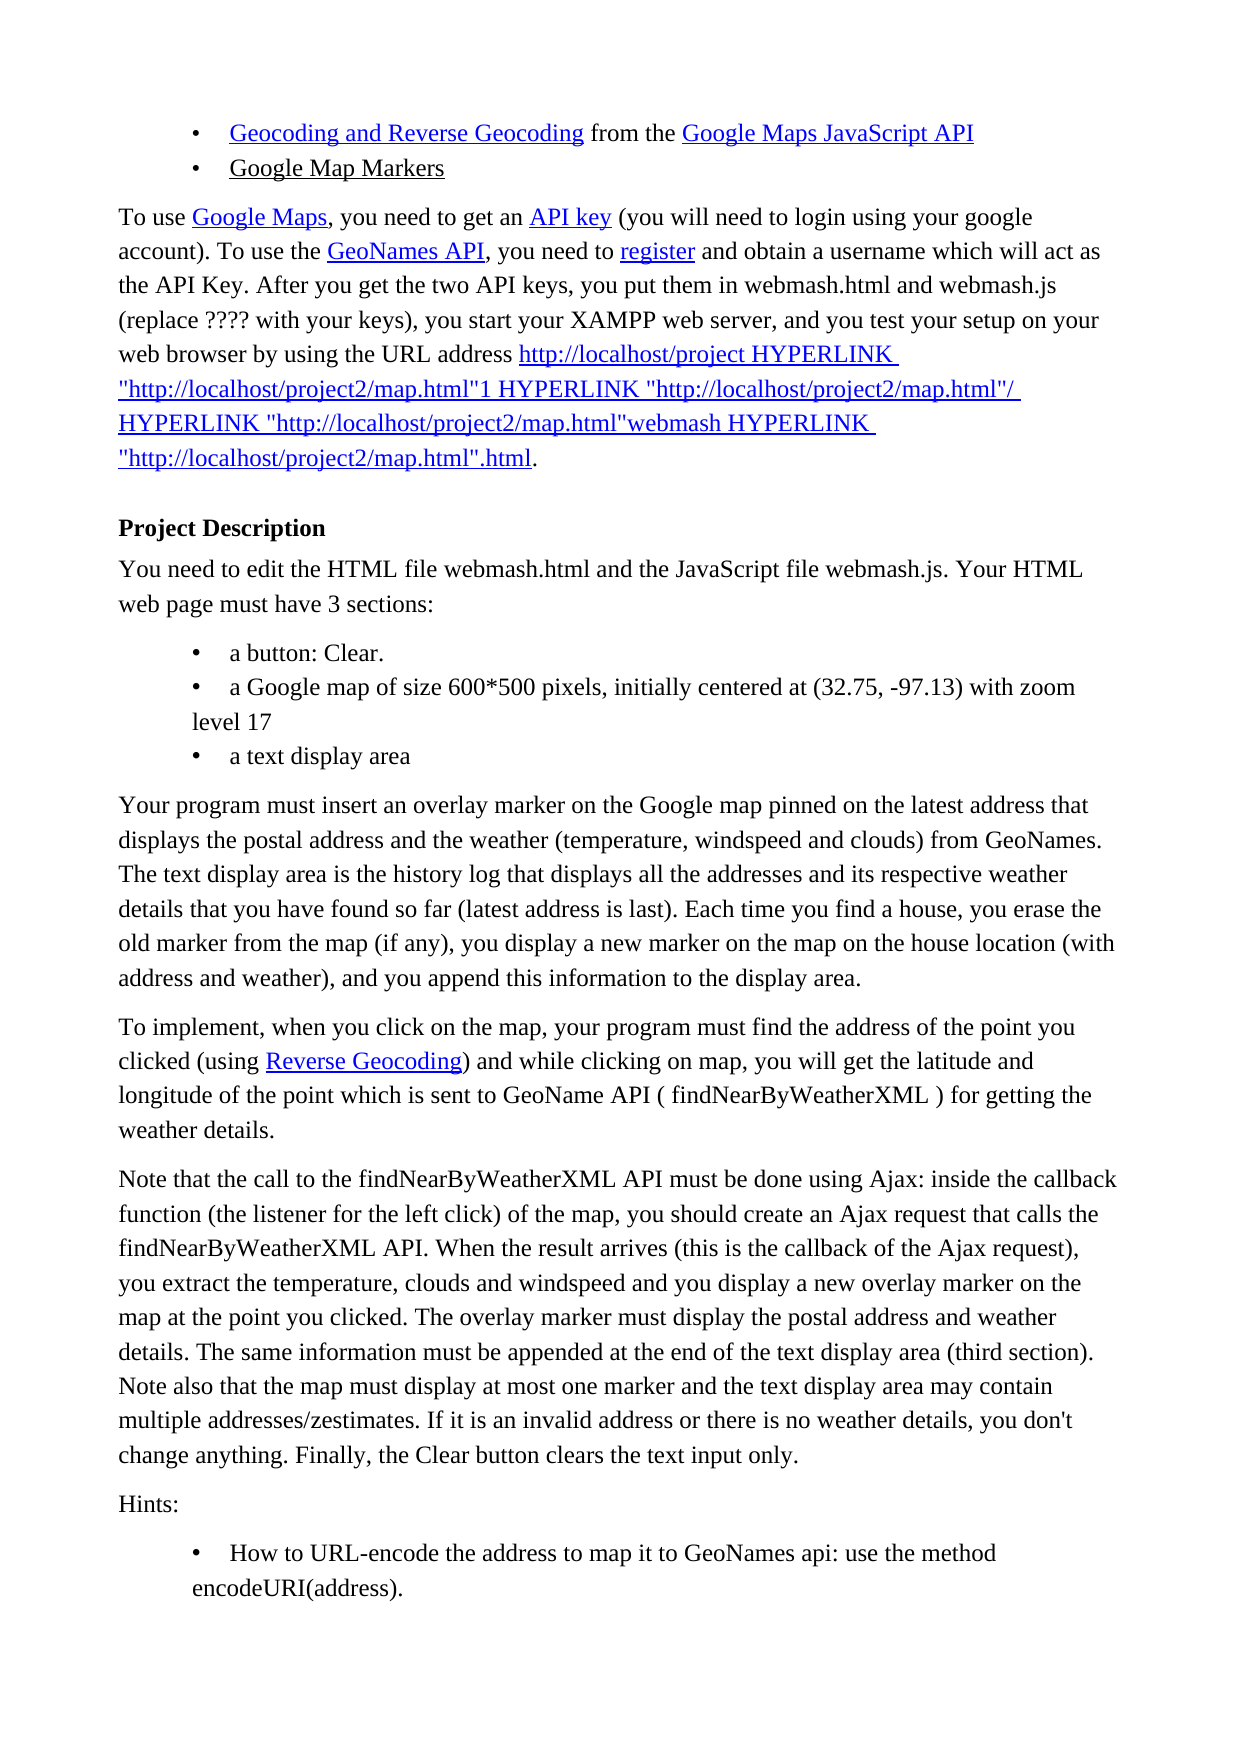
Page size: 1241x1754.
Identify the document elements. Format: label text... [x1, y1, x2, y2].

list How to URL-encode the address to map it to GeoNames api: use the method encodeURI(address). [154, 1538, 1122, 1601]
list Geocoding and Reverse Geocoding from the Google Maps JavaScript API [154, 118, 1122, 147]
list a Google map of size 600*500 pixels, initially centered at (32.75, -97.13) with zoom level 17 [154, 672, 1122, 735]
text You need to edit the HTML file webmash.html and the JavaScript file webmash.js. Your HTML web page must have 3 sections: [118, 554, 1122, 617]
list a text display area [154, 741, 1122, 770]
text Project Description [118, 513, 1122, 542]
text Note that the call to the findNearByWeatherXML API must be done using Ajax: inside the callback function (the listener for the left click) of the map, you should create an Ajax request that calls the findNearByWeatherXML API. When the result arrives (this is the callback of the Ajax request), you extract the temperature, clouds and windspeed and you display a new overlay marker on the map at the point you clicked. The overlay marker must display the postal address and weather details. The same information must be appended at the end of the text display area (third section). Note also that the map must display at most one marker and the text display area may contain multiple addresses/zestimates. If it is an invalid address or there is no weather details, you don't change anything. Finally, the Clear button clears the text input only. [118, 1164, 1122, 1469]
list a button: Clear. [154, 638, 1122, 666]
text To use Google Maps, you need to get an API key (you will need to login using your google account). To use the GeoNames API, you need to register and obtain a username which will act as the API Key. After you get the two API keys, you put them in webmash.html and webmash.js (replace ???? with your keys), you start your XAMPP web server, and you test your setup on your web browser by using the URL address http://localhost/project HYPERLINK "http://localhost/project2/map.html"1 HYPERLINK "http://localhost/project2/map.html"/ HYPERLINK "http://localhost/project2/map.html"webmash HYPERLINK "http://localhost/project2/map.html".html. [118, 202, 1122, 472]
text Hints: [118, 1489, 1122, 1518]
text Your program must insert an overlay marker on the Google map pinned on the latest address that displays the postal address and the weather (temperature, windspeed and clouds) from GeoNames. The text display area is the history log that displays all the addresses and its respective weather details that you have found so far (latest address is last). Each time you find a house, you erase the old marker from the map (if any), you display a new marker on the map on the house location (with address and weather), and you append this information to the display area. [118, 790, 1122, 991]
text To implement, when you click on the map, your program must find the address of the point you clicked (using Reverse Geocoding) and while clicking on map, you will get the latitude and longitude of the point which is sent to GeoName API ( findNearByWeatherXML ) for getting the weather details. [118, 1012, 1122, 1144]
list Google Map Markers [154, 153, 1122, 181]
